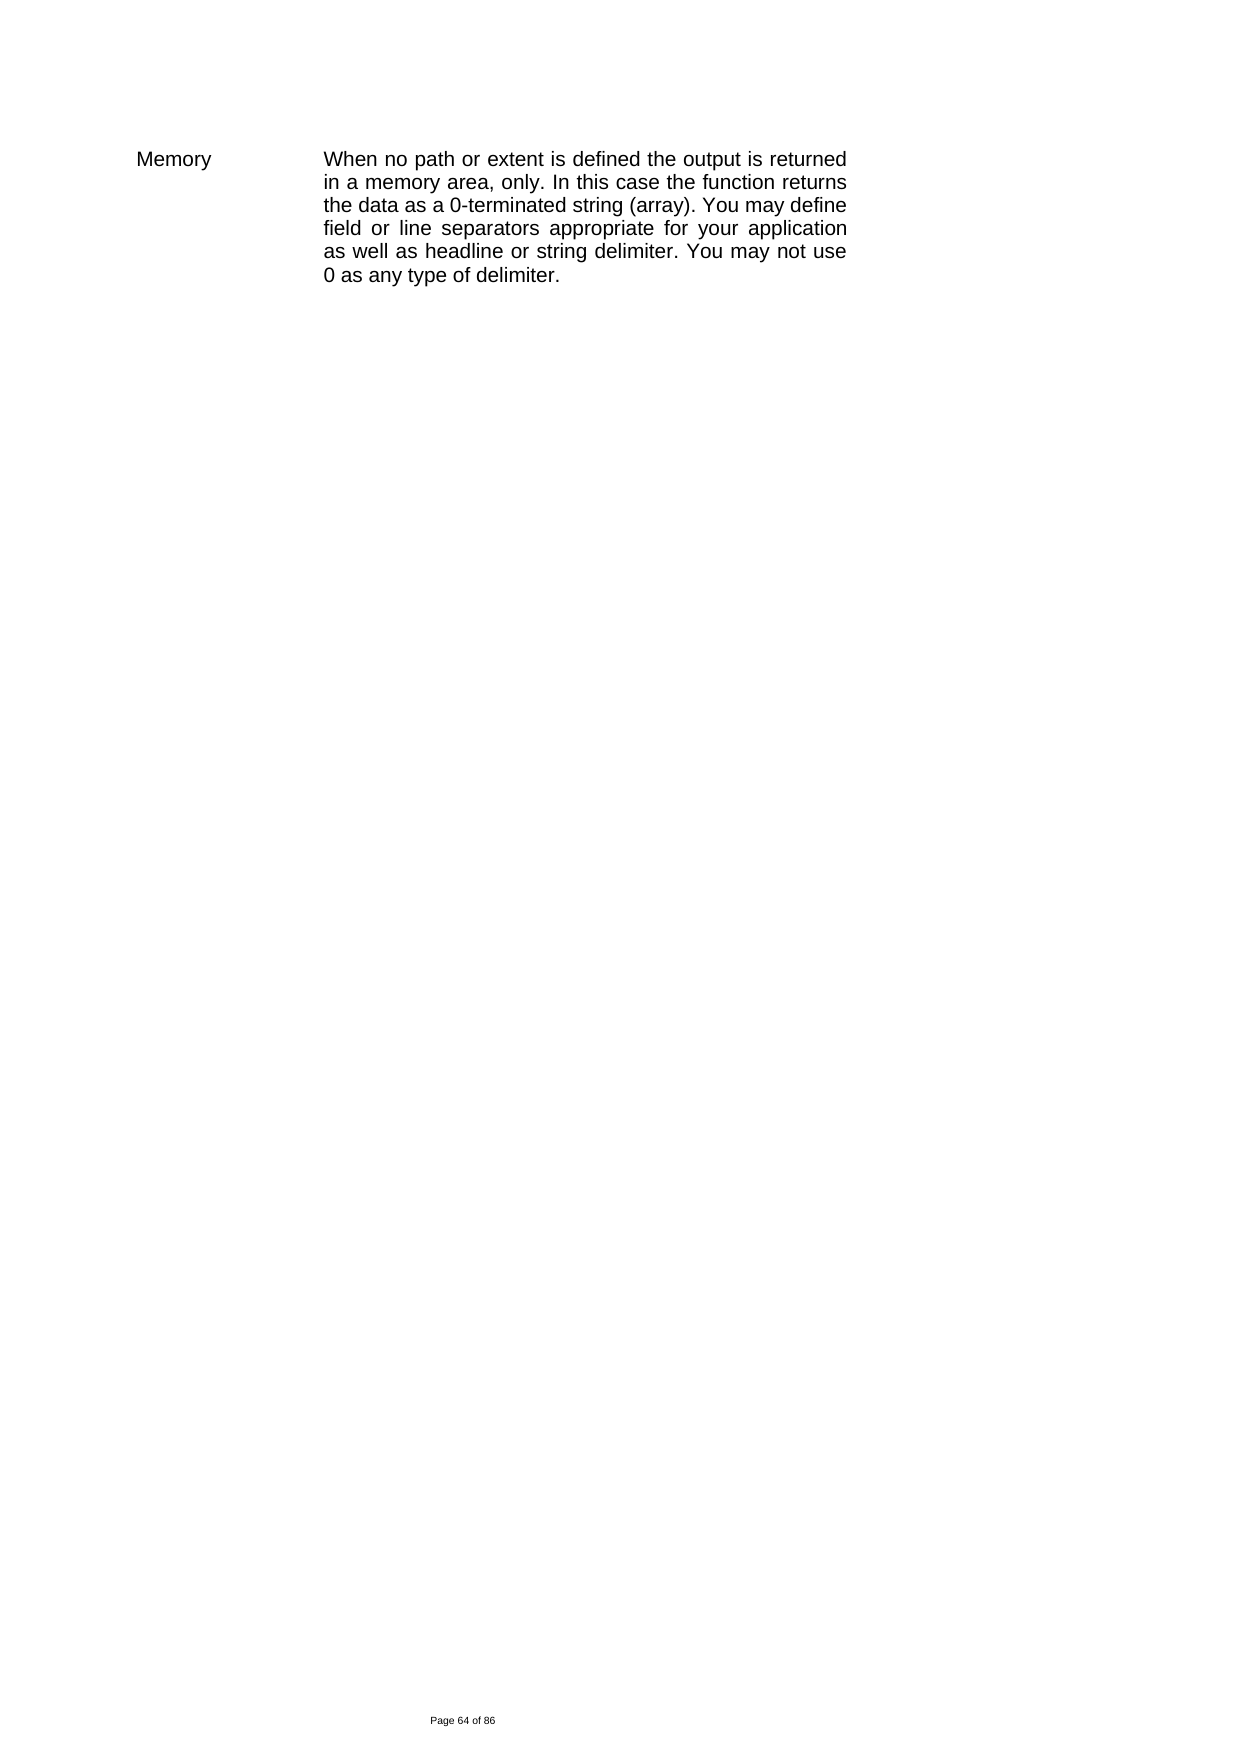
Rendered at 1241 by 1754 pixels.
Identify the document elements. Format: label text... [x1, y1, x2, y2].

table_cell When no path or extent is defined the output is returned in a memory area, only. In this case the function returns the data as a 0-terminated string (array). You may define field or line separators appropriate for your application as well as headline or string delimiter. You may not use 0 as any type of delimiter. [312, 147, 859, 299]
table_cell Memory [95, 147, 312, 299]
